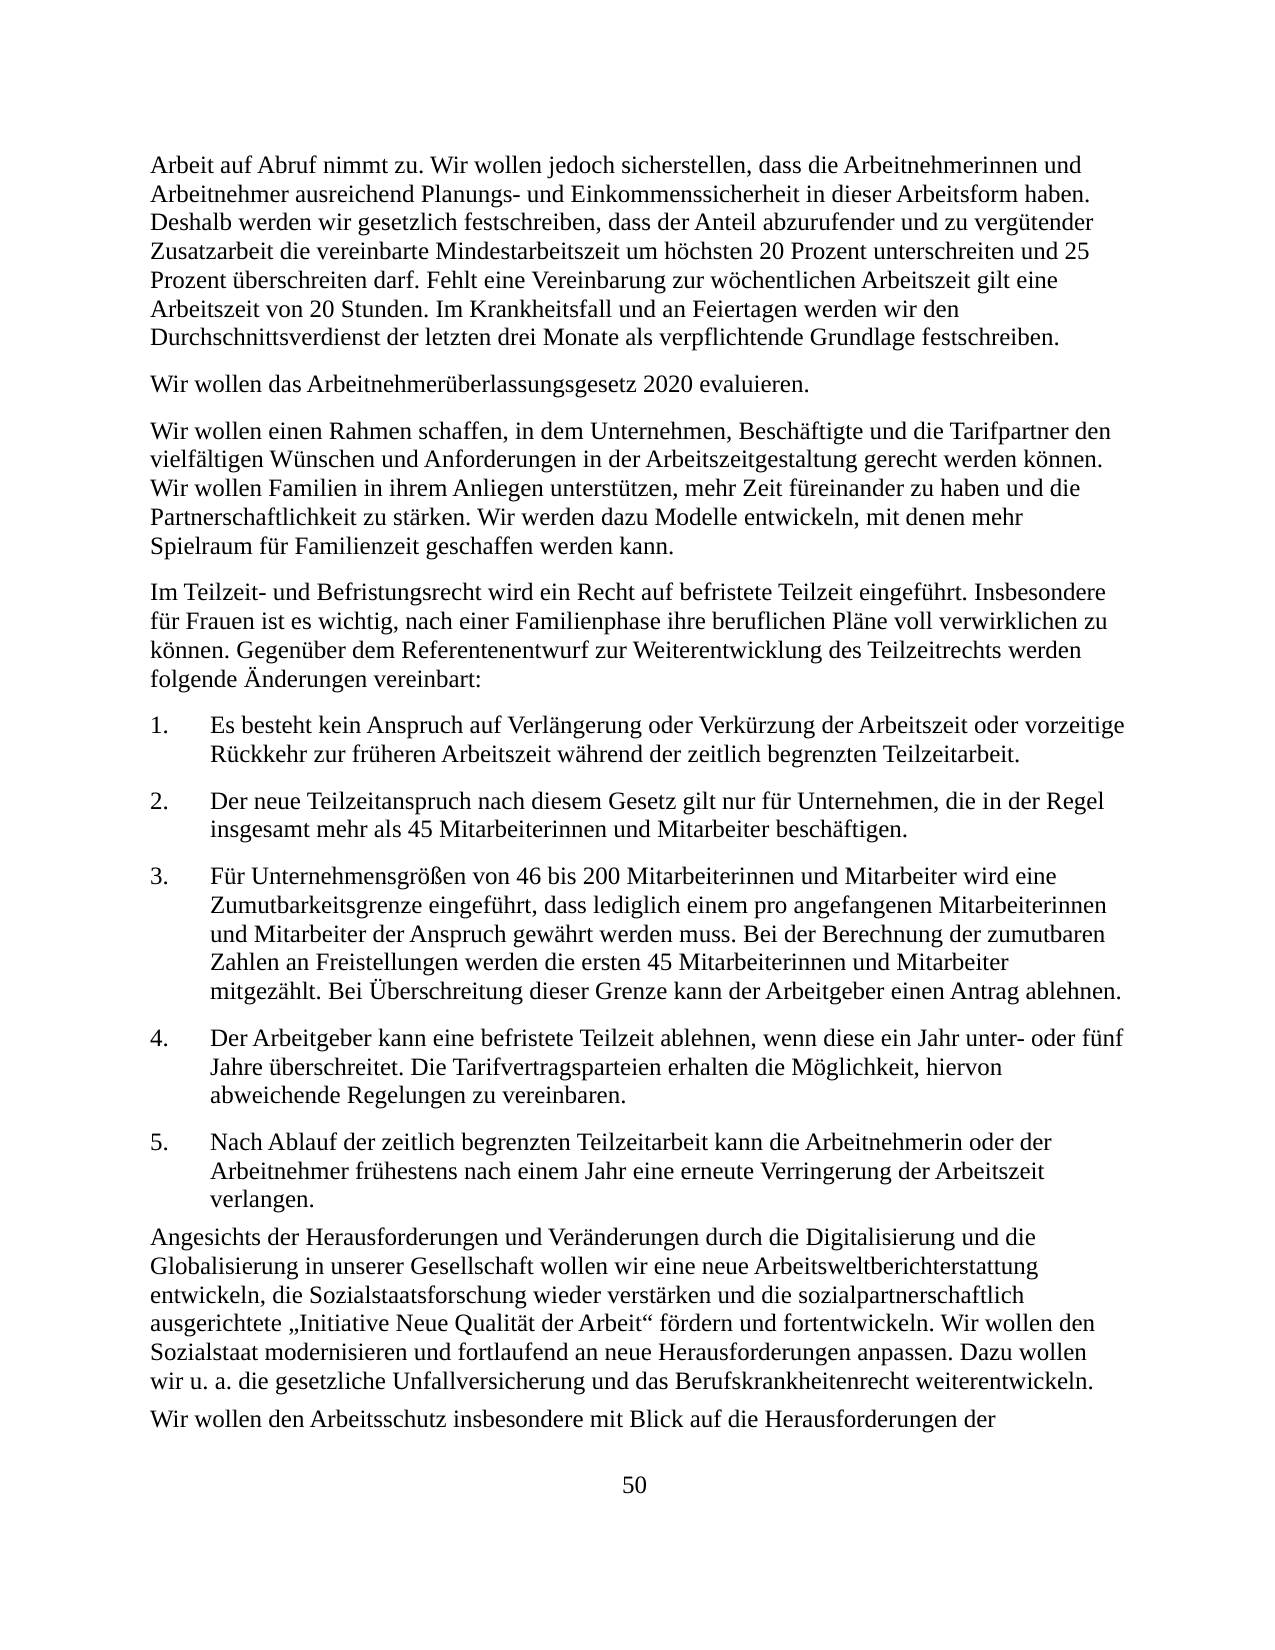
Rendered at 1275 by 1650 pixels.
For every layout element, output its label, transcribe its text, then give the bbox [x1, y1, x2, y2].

text Wir wollen das Arbeitnehmerüberlassungsgesetz 2020 evaluieren. [150, 369, 1125, 398]
list Der Arbeitgeber kann eine befristete Teilzeit ablehnen, wenn diese ein Jahr unter- oder fünf Jahre überschreitet. Die Tarifvertragsparteien erhalten die Möglichkeit, hiervon abweichende Regelungen zu vereinbaren. [150, 1023, 1125, 1109]
list Es besteht kein Anspruch auf Verlängerung oder Verkürzung der Arbeitszeit oder vorzeitige Rückkehr zur früheren Arbeitszeit während der zeitlich begrenzten Teilzeitarbeit. [150, 710, 1125, 768]
text Arbeit auf Abruf nimmt zu. Wir wollen jedoch sicherstellen, dass die Arbeitnehmerinnen und Arbeitnehmer ausreichend Planungs- und Einkommenssicherheit in dieser Arbeitsform haben. Deshalb werden wir gesetzlich festschreiben, dass der Anteil abzurufender und zu vergütender Zusatzarbeit die vereinbarte Mindestarbeitszeit um höchsten 20 Prozent unterschreiten und 25 Prozent überschreiten darf. Fehlt eine Vereinbarung zur wöchentlichen Arbeitszeit gilt eine Arbeitszeit von 20 Stunden. Im Krankheitsfall und an Feiertagen werden wir den Durchschnittsverdienst der letzten drei Monate als verpflichtende Grundlage festschreiben. [150, 150, 1125, 351]
list Der neue Teilzeitanspruch nach diesem Gesetz gilt nur für Unternehmen, die in der Regel insgesamt mehr als 45 Mitarbeiterinnen und Mitarbeiter beschäftigen. [150, 786, 1125, 843]
text Angesichts der Herausforderungen und Veränderungen durch die Digitalisierung und die Globalisierung in unserer Gesellschaft wollen wir eine neue Arbeitsweltberichterstattung entwickeln, die Sozialstaatsforschung wieder verstärken und die sozialpartnerschaftlich ausgerichtete „Initiative Neue Qualität der Arbeit“ fördern und fortentwickeln. Wir wollen den Sozialstaat modernisieren und fortlaufend an neue Herausforderungen anpassen. Dazu wollen wir u. a. die gesetzliche Unfallversicherung und das Berufskrankheitenrecht weiterentwickeln. [150, 1222, 1125, 1395]
list Nach Ablauf der zeitlich begrenzten Teilzeitarbeit kann die Arbeitnehmerin oder der Arbeitnehmer frühestens nach einem Jahr eine erneute Verringerung der Arbeitszeit verlangen. [150, 1127, 1125, 1213]
text Wir wollen einen Rahmen schaffen, in dem Unternehmen, Beschäftigte und die Tarifpartner den vielfältigen Wünschen und Anforderungen in der Arbeitszeitgestaltung gerecht werden können. Wir wollen Familien in ihrem Anliegen unterstützen, mehr Zeit füreinander zu haben und die Partnerschaftlichkeit zu stärken. Wir werden dazu Modelle entwickeln, mit denen mehr Spielraum für Familienzeit geschaffen werden kann. [150, 416, 1125, 559]
text Wir wollen den Arbeitsschutz insbesondere mit Blick auf die Herausforderungen der [150, 1404, 1125, 1432]
list Für Unternehmensgrößen von 46 bis 200 Mitarbeiterinnen und Mitarbeiter wird eine Zumutbarkeitsgrenze eingeführt, dass lediglich einem pro angefangenen Mitarbeiterinnen und Mitarbeiter der Anspruch gewährt werden muss. Bei der Berechnung der zumutbaren Zahlen an Freistellungen werden die ersten 45 Mitarbeiterinnen und Mitarbeiter mitgezählt. Bei Überschreitung dieser Grenze kann der Arbeitgeber einen Antrag ablehnen. [150, 861, 1125, 1005]
text Im Teilzeit- und Befristungsrecht wird ein Recht auf befristete Teilzeit eingeführt. Insbesondere für Frauen ist es wichtig, nach einer Familienphase ihre beruflichen Pläne voll verwirklichen zu können. Gegenüber dem Referentenentwurf zur Weiterentwicklung des Teilzeitrechts werden folgende Änderungen vereinbart: [150, 577, 1125, 692]
